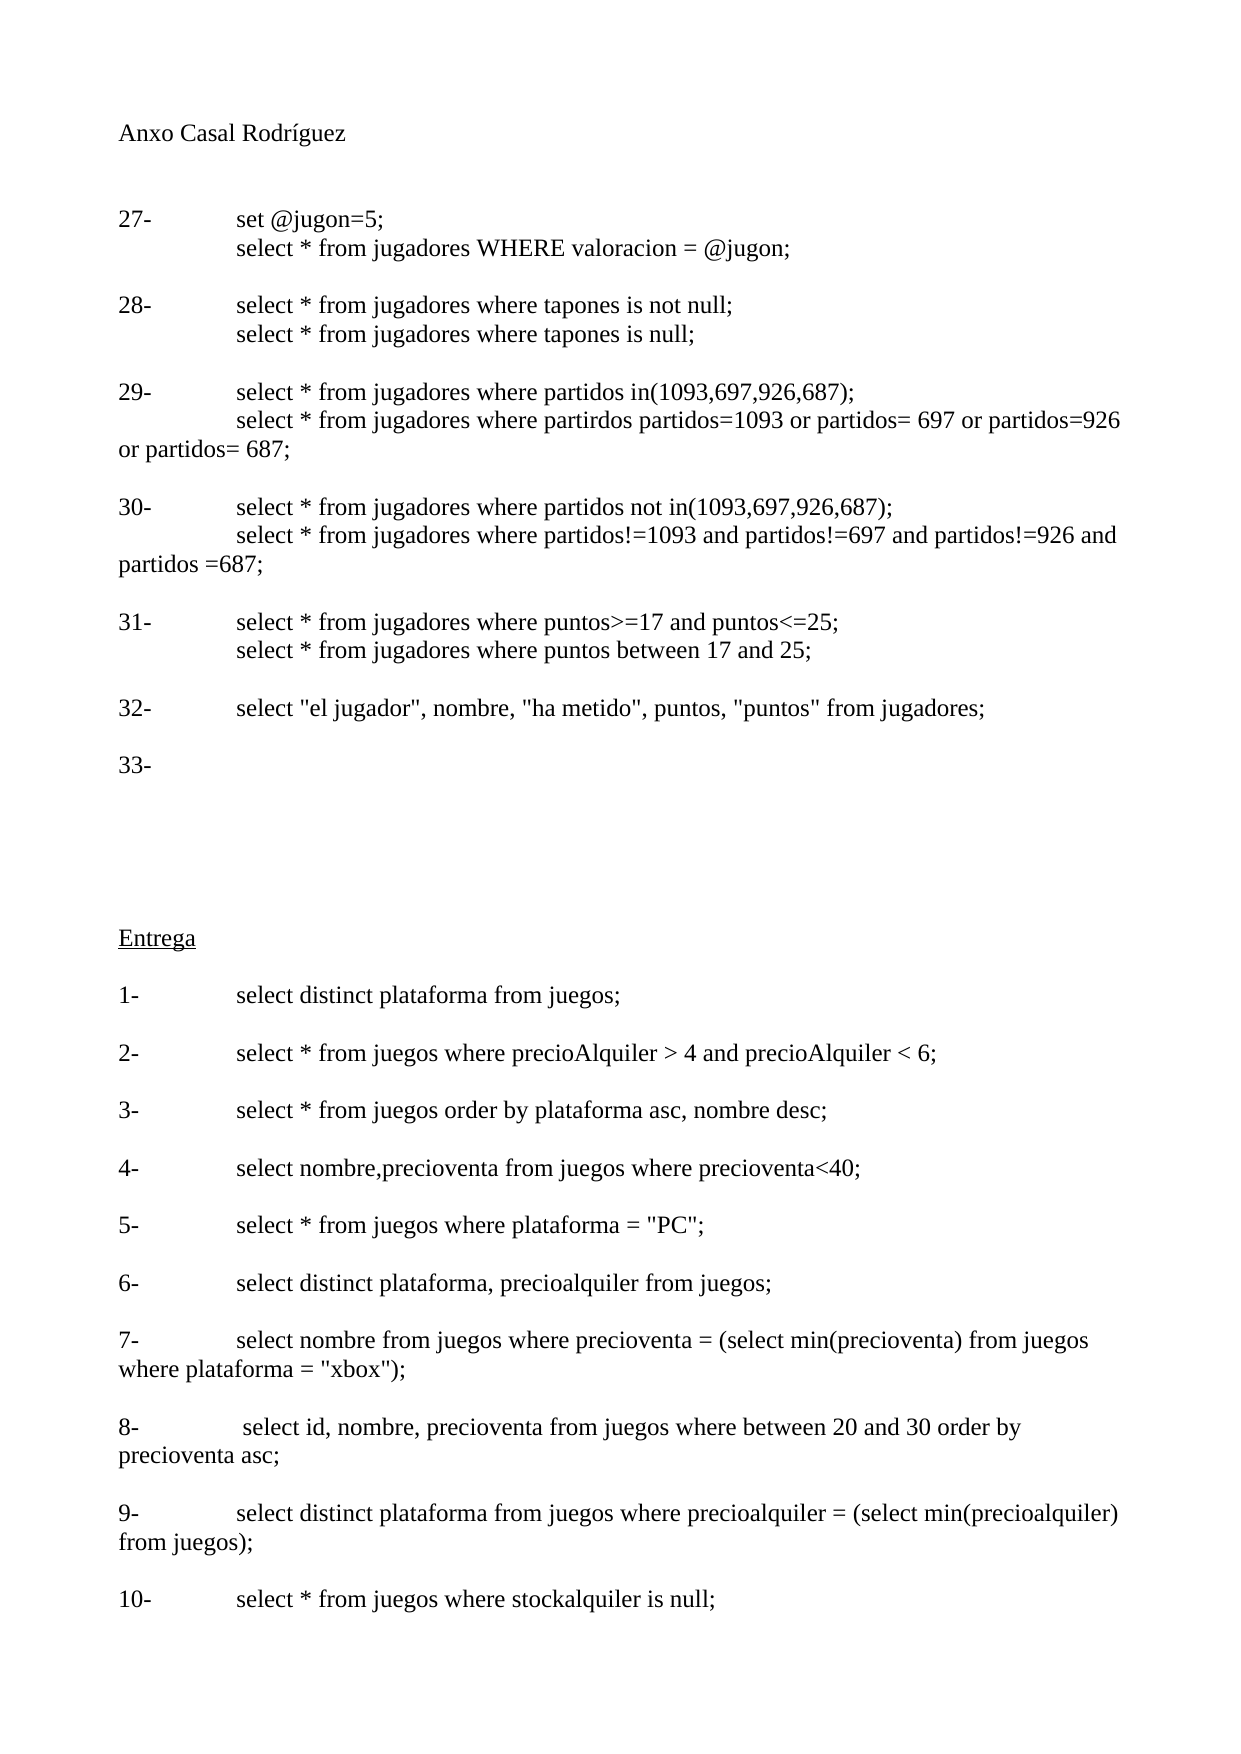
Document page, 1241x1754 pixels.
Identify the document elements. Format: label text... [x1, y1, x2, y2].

text select * from jugadores where tapones is null; [118, 319, 1122, 348]
text 29- select * from jugadores where partidos in(1093,697,926,687); [118, 377, 1122, 406]
text 30- select * from jugadores where partidos not in(1093,697,926,687); [118, 492, 1122, 521]
text 28- select * from jugadores where tapones is not null; [118, 291, 1122, 319]
text select * from jugadores where puntos between 17 and 25; [118, 636, 1122, 664]
text 6- select distinct plataforma, precioalquiler from juegos; [118, 1268, 1122, 1297]
text 31- select * from jugadores where puntos>=17 and puntos<=25; [118, 607, 1122, 636]
text 27- set @jugon=5; [118, 204, 1122, 233]
text 5- select * from juegos where plataforma = "PC"; [118, 1211, 1122, 1239]
text 32- select "el jugador", nombre, "ha metido", puntos, "puntos" from jugadores; [118, 693, 1122, 722]
text partidos =687; [118, 549, 1122, 578]
text 10- select * from juegos where stockalquiler is null; [118, 1584, 1122, 1613]
text 8- select id, nombre, precioventa from juegos where between 20 and 30 order by precioventa asc; [118, 1412, 1122, 1469]
text 33- [118, 751, 1122, 779]
text 7- select nombre from juegos where precioventa = (select min(precioventa) from juegos where plataforma = "xbox"); [118, 1326, 1122, 1383]
text select * from jugadores where partidos!=1093 and partidos!=697 and partidos!=926 and [118, 521, 1122, 549]
text 2- select * from juegos where precioAlquiler > 4 and precioAlquiler < 6; [118, 1038, 1122, 1067]
text select * from jugadores where partirdos partidos=1093 or partidos= 697 or partidos=926 or partidos= 687; [118, 406, 1122, 463]
text 9- select distinct plataforma from juegos where precioalquiler = (select min(precioalquiler) from juegos); [118, 1498, 1122, 1556]
text 4- select nombre,precioventa from juegos where precioventa<40; [118, 1153, 1122, 1182]
text 1- select distinct plataforma from juegos; [118, 981, 1122, 1009]
text Anxo Casal Rodríguez [118, 118, 1122, 147]
text Entrega [118, 923, 1122, 952]
text 3- select * from juegos order by plataforma asc, nombre desc; [118, 1096, 1122, 1124]
text select * from jugadores WHERE valoracion = @jugon; [118, 233, 1122, 262]
